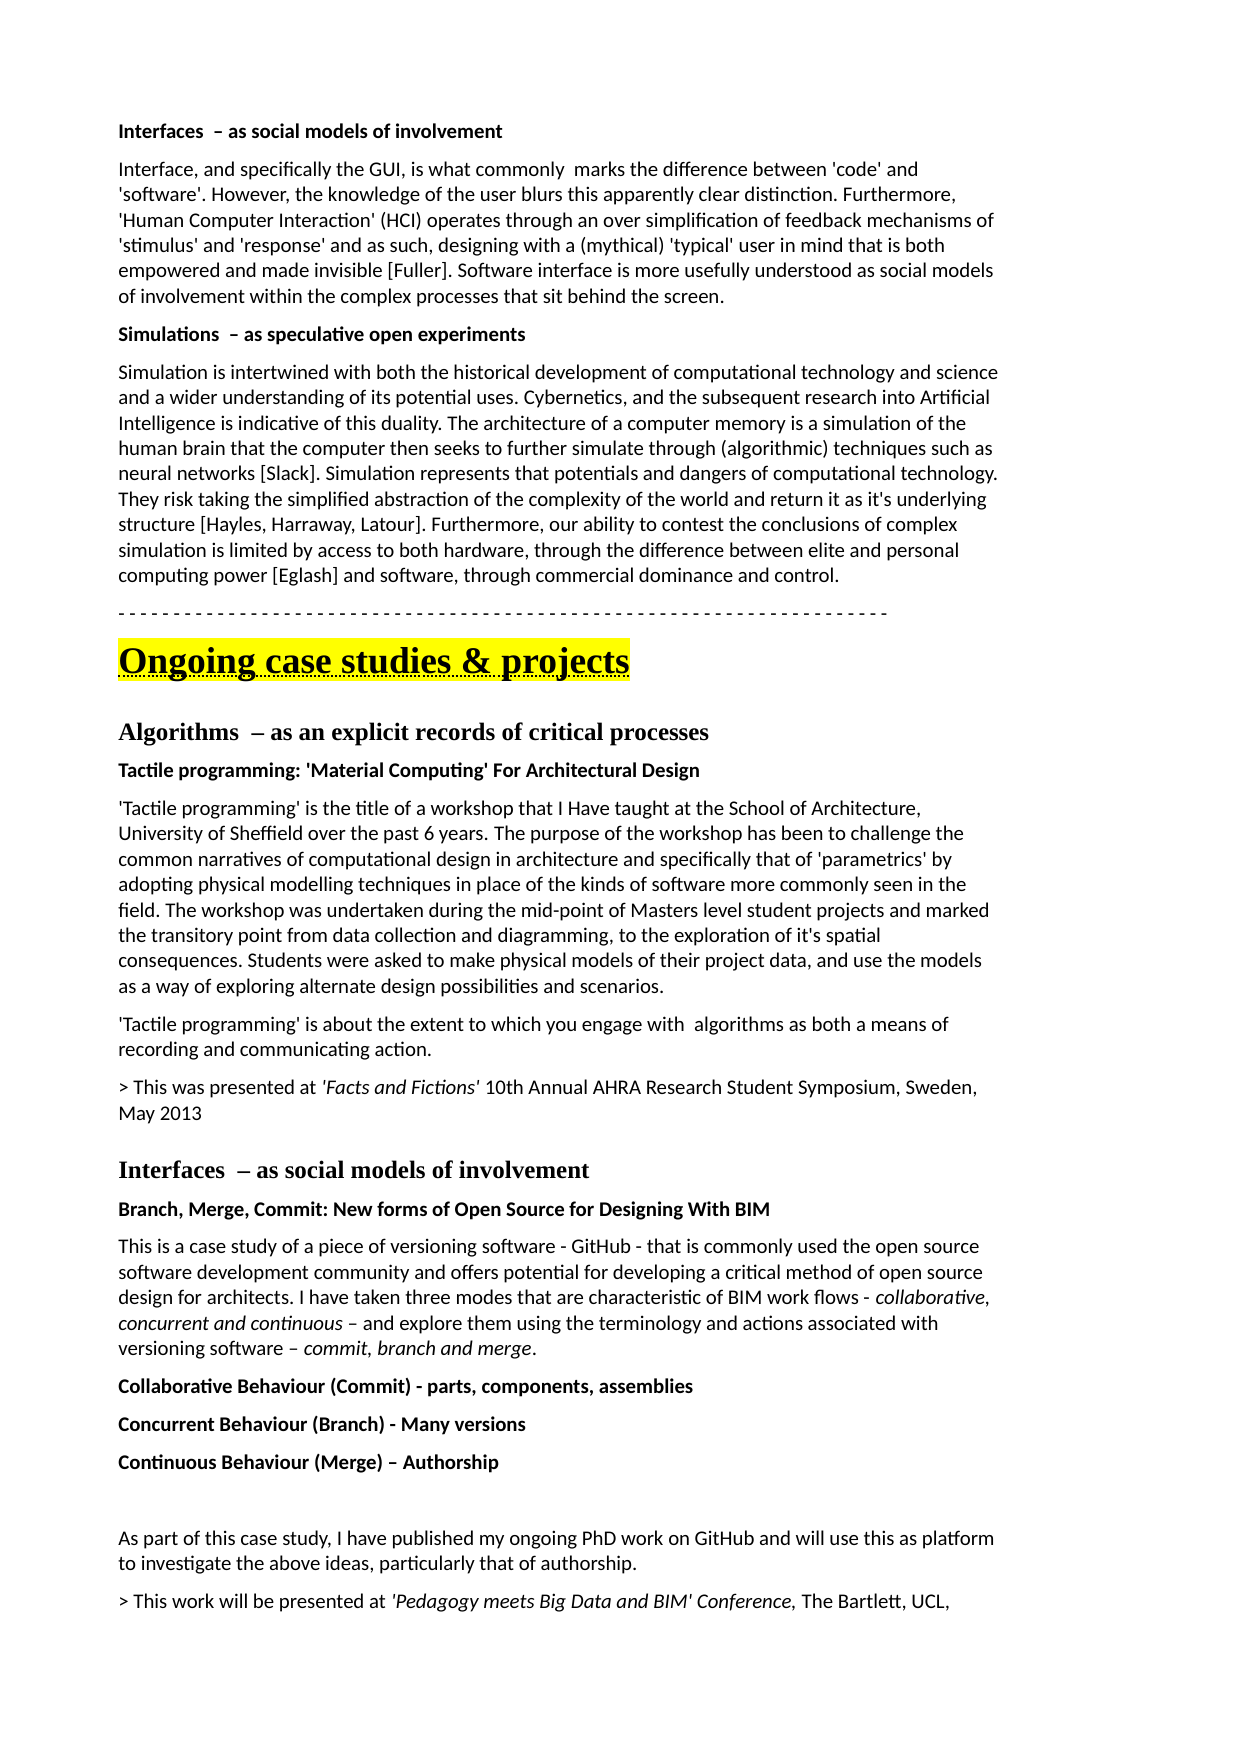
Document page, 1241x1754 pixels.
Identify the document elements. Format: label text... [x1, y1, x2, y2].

subtitle Algorithms – as an explicit records of critical processes [118, 717, 1122, 745]
text > This was presented at 'Facts and Fictions' 10th Annual AHRA Research Student Symposium, Sweden, May 2013 [118, 1074, 1004, 1125]
subtitle Ongoing case studies & projects [630, 638, 1122, 681]
text Concurrent Behaviour (Branch) - Many versions [118, 1411, 1004, 1437]
text Interfaces – as social models of involvement [118, 118, 1004, 143]
text This is a case study of a piece of versioning software - GitHub - that is commonly used the open source software development community and offers potential for developing a critical method of open source design for architects. I have taken three modes that are characteristic of BIM work flows - collaborative, concurrent and continuous – and explore them using the terminology and actions associated with versioning software – commit, branch and merge. [118, 1234, 1004, 1361]
text Branch, Merge, Commit: New forms of Open Source for Designing With BIM [118, 1196, 1004, 1221]
text Collaborative Behaviour (Commit) - parts, components, assemblies [118, 1373, 1004, 1399]
text Simulation is intertwined with both the historical development of computational technology and science and a wider understanding of its potential uses. Cybernetics, and the subsequent research into Artificial Intelligence is indicative of this duality. The architecture of a computer memory is a simulation of the human brain that the computer then seeks to further simulate through (algorithmic) techniques such as neural networks [Slack]. Simulation represents that potentials and dangers of computational technology. They risk taking the simplified abstraction of the complexity of the world and return it as it's underlying structure [Hayles, Harraway, Latour]. Furthermore, our ability to contest the conclusions of complex simulation is limited by access to both hardware, through the difference between elite and personal computing power [Eglash] and software, through commercial dominance and control. [118, 359, 1004, 588]
subtitle Interfaces – as social models of involvement [118, 1155, 1122, 1184]
text Continuous Behaviour (Merge) – Authorship [118, 1449, 1004, 1474]
text Interface, and specifically the GUI, is what commonly marks the difference between 'code' and 'software'. However, the knowledge of the user blurs this apparently clear distinction. Furthermore, 'Human Computer Interaction' (HCI) operates through an over simplification of feedback mechanisms of 'stimulus' and 'response' and as such, designing with a (mythical) 'typical' user in mind that is both empowered and made invisible [Fuller]. Software interface is more usefully understood as social models of involvement within the complex processes that sit behind the screen. [118, 156, 1004, 308]
text 'Tactile programming' is the title of a workshop that I Have taught at the School of Architecture, University of Sheffield over the past 6 years. The purpose of the workshop has been to challenge the common narratives of computational design in architecture and specifically that of 'parametrics' by adopting physical modelling techniques in place of the kinds of software more commonly seen in the field. The workshop was undertaken during the mid-point of Masters level student projects and marked the transitory point from data collection and diagramming, to the exploration of it's spatial consequences. Students were asked to make physical models of their project data, and use the models as a way of exploring alternate design possibilities and scenarios. [118, 795, 1004, 998]
text Tactile programming: 'Material Computing' For Architectural Design [118, 757, 1004, 783]
text As part of this case study, I have published my ongoing PhD work on GitHub and will use this as platform to investigate the above ideas, particularly that of authorship. [118, 1525, 1004, 1576]
text 'Tactile programming' is about the extent to which you engage with algorithms as both a means of recording and communicating action. [118, 1011, 1004, 1062]
text - - - - - - - - - - - - - - - - - - - - - - - - - - - - - - - - - - - - - - - - - - - - - - - - - - - - - - - - - - - - - - - - - - - - - - [118, 600, 1004, 626]
text > This work will be presented at 'Pedagogy meets Big Data and BIM' Conference, The Bartlett, UCL, [118, 1588, 1004, 1614]
text Simulations – as speculative open experiments [118, 321, 1004, 346]
